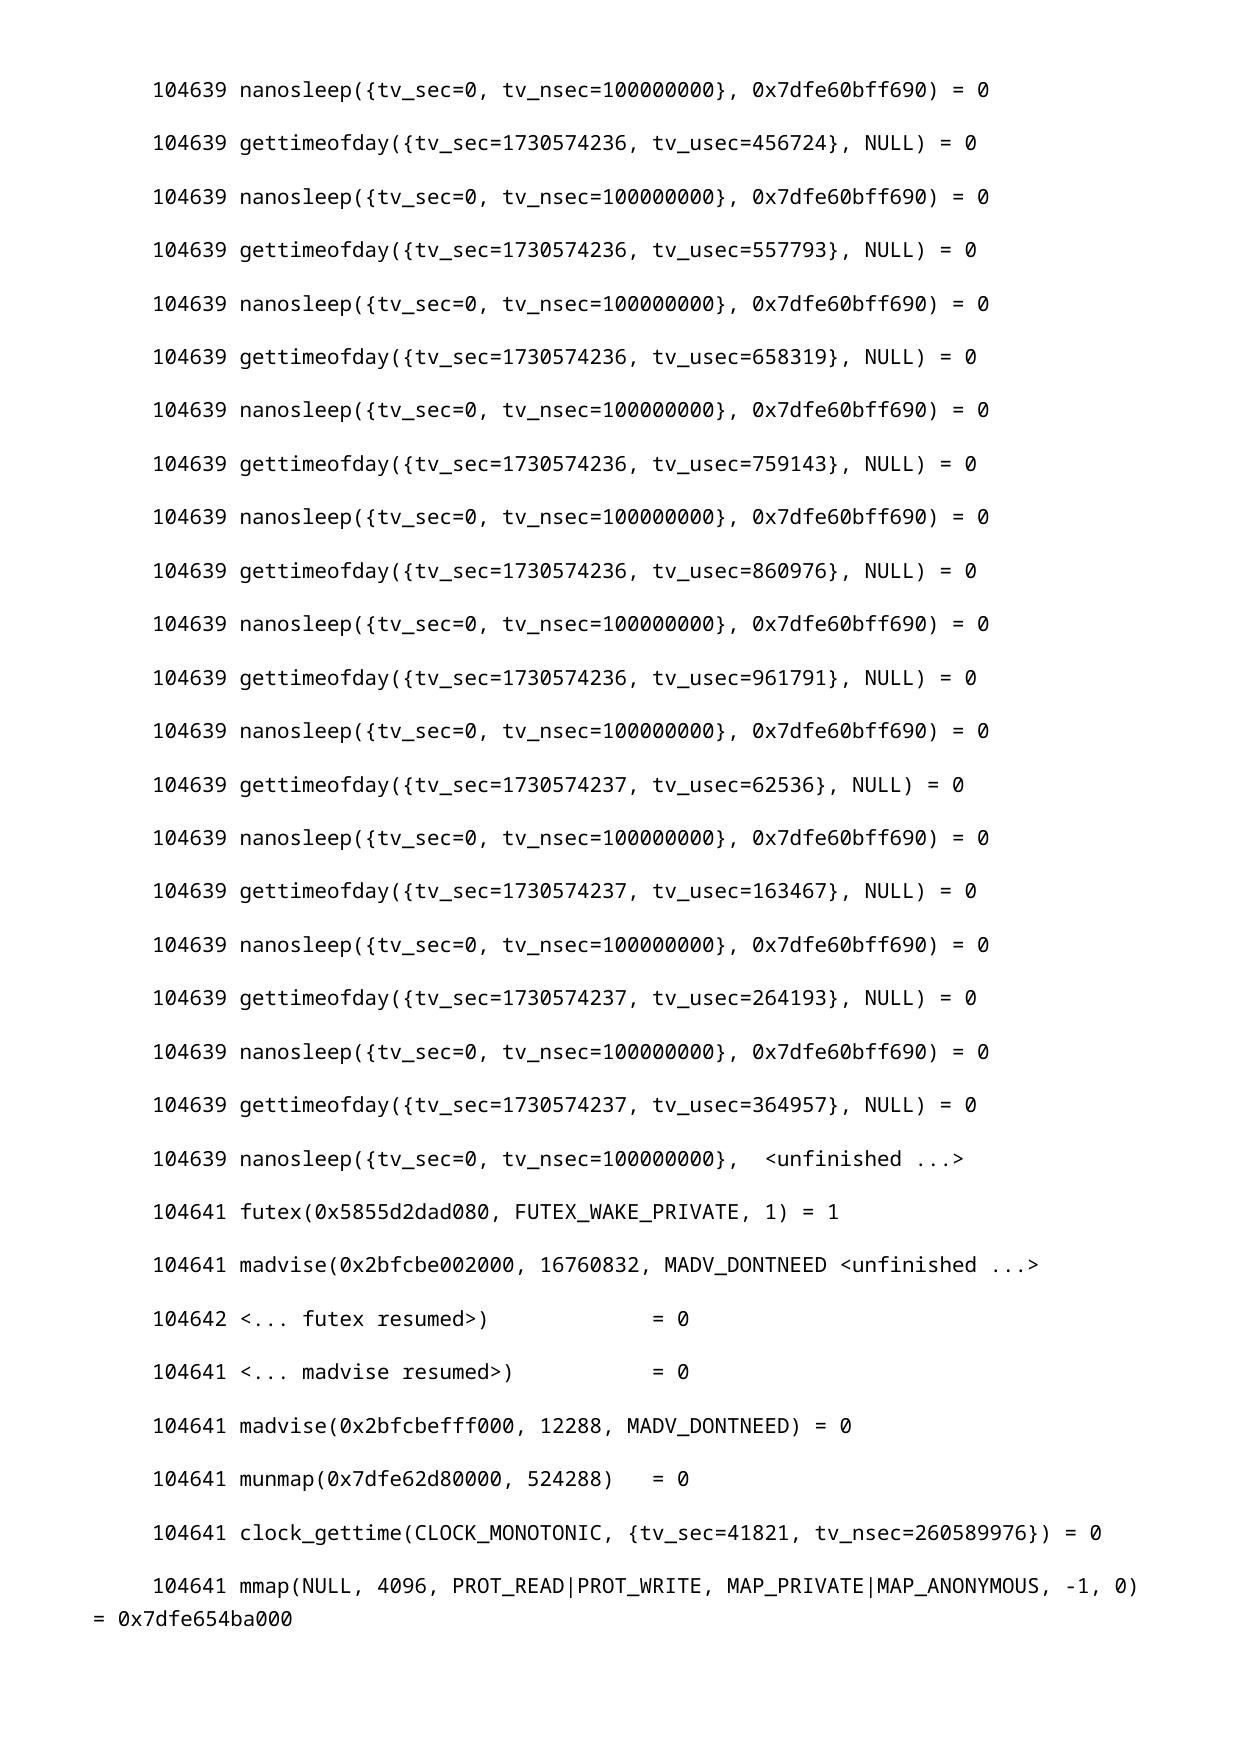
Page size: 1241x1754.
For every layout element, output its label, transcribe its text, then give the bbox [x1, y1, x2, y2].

text 104639 gettimeofday({tv_sec=1730574236, tv_usec=658319}, NULL) = 0 [93, 342, 1147, 371]
text 104639 nanosleep({tv_sec=0, tv_nsec=100000000}, 0x7dfe60bff690) = 0 [93, 289, 1147, 317]
text 104639 gettimeofday({tv_sec=1730574236, tv_usec=557793}, NULL) = 0 [93, 235, 1147, 264]
text 104639 nanosleep({tv_sec=0, tv_nsec=100000000}, 0x7dfe60bff690) = 0 [93, 1037, 1147, 1065]
text 104641 futex(0x5855d2dad080, FUTEX_WAKE_PRIVATE, 1) = 1 [93, 1197, 1147, 1226]
text 104639 nanosleep({tv_sec=0, tv_nsec=100000000}, 0x7dfe60bff690) = 0 [93, 930, 1147, 958]
text 104639 gettimeofday({tv_sec=1730574237, tv_usec=264193}, NULL) = 0 [93, 983, 1147, 1012]
text 104639 nanosleep({tv_sec=0, tv_nsec=100000000}, 0x7dfe60bff690) = 0 [93, 396, 1147, 424]
text 104639 nanosleep({tv_sec=0, tv_nsec=100000000}, 0x7dfe60bff690) = 0 [93, 75, 1147, 103]
text 104639 gettimeofday({tv_sec=1730574236, tv_usec=456724}, NULL) = 0 [93, 128, 1147, 157]
text 104639 nanosleep({tv_sec=0, tv_nsec=100000000}, 0x7dfe60bff690) = 0 [93, 716, 1147, 745]
text 104641 clock_gettime(CLOCK_MONOTONIC, {tv_sec=41821, tv_nsec=260589976}) = 0 [93, 1518, 1147, 1546]
text 104639 gettimeofday({tv_sec=1730574237, tv_usec=163467}, NULL) = 0 [93, 877, 1147, 905]
text 104639 nanosleep({tv_sec=0, tv_nsec=100000000}, 0x7dfe60bff690) = 0 [93, 823, 1147, 852]
text 104639 nanosleep({tv_sec=0, tv_nsec=100000000}, 0x7dfe60bff690) = 0 [93, 502, 1147, 531]
text 104641 madvise(0x2bfcbefff000, 12288, MADV_DONTNEED) = 0 [93, 1411, 1147, 1439]
text 104639 nanosleep({tv_sec=0, tv_nsec=100000000}, 0x7dfe60bff690) = 0 [93, 609, 1147, 638]
text 104639 gettimeofday({tv_sec=1730574236, tv_usec=759143}, NULL) = 0 [93, 449, 1147, 477]
text 104639 nanosleep({tv_sec=0, tv_nsec=100000000}, 0x7dfe60bff690) = 0 [93, 182, 1147, 210]
text 104639 nanosleep({tv_sec=0, tv_nsec=100000000}, <unfinished ...> [93, 1144, 1147, 1172]
text 104639 gettimeofday({tv_sec=1730574237, tv_usec=364957}, NULL) = 0 [93, 1090, 1147, 1119]
text 104642 <... futex resumed>) = 0 [93, 1304, 1147, 1332]
text 104641 <... madvise resumed>) = 0 [93, 1357, 1147, 1386]
text 104639 gettimeofday({tv_sec=1730574236, tv_usec=860976}, NULL) = 0 [93, 556, 1147, 584]
text 104641 mmap(NULL, 4096, PROT_READ|PROT_WRITE, MAP_PRIVATE|MAP_ANONYMOUS, -1, 0) = 0x7dfe654ba000 [93, 1571, 1147, 1632]
text 104641 madvise(0x2bfcbe002000, 16760832, MADV_DONTNEED <unfinished ...> [93, 1251, 1147, 1279]
text 104639 gettimeofday({tv_sec=1730574237, tv_usec=62536}, NULL) = 0 [93, 770, 1147, 798]
text 104641 munmap(0x7dfe62d80000, 524288) = 0 [93, 1464, 1147, 1493]
text 104639 gettimeofday({tv_sec=1730574236, tv_usec=961791}, NULL) = 0 [93, 663, 1147, 691]
